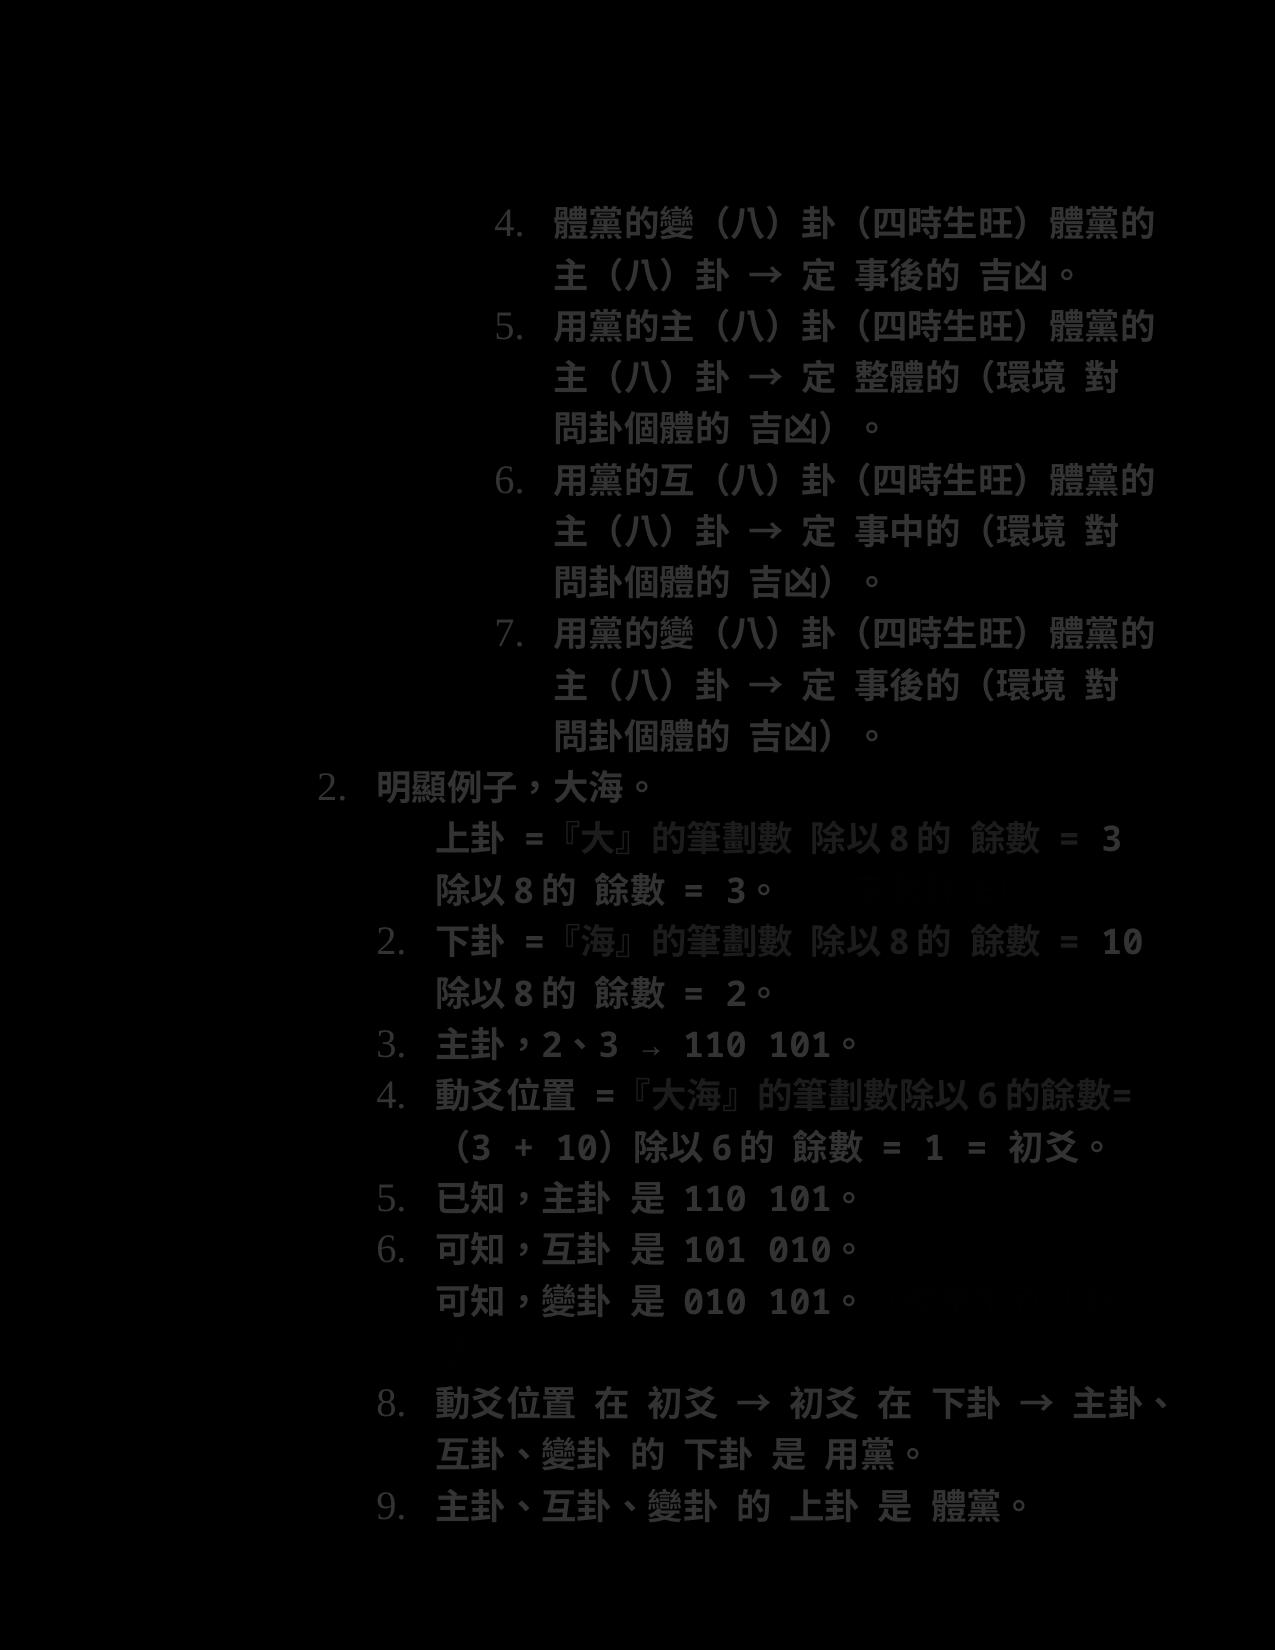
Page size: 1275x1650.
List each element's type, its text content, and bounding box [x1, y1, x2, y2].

list 體黨的變（八）卦（四時生旺）體黨的主（八）卦 → 定 事後的 吉凶。 [494, 196, 1157, 298]
list 主卦，2、3 → 110 101。 [376, 1016, 1157, 1068]
list 動爻位置 =『大海』的筆劃數除以6的餘數=（3 + 10）除以6的 餘數 = 1 = 初爻。 [376, 1068, 1157, 1170]
list 用黨的互（八）卦（四時生旺）體黨的主（八）卦 → 定 事中的（環境 對 問卦個體的 吉凶）。 [494, 452, 1157, 606]
list 用黨的變（八）卦（四時生旺）體黨的主（八）卦 → 定 事後的（環境 對 問卦個體的 吉凶）。 [494, 606, 1157, 759]
list 明顯例子，大海。 [317, 759, 1157, 811]
list 下卦 =『海』的筆劃數 除以8的 餘數 = 10 除以8的 餘數 = 2。 [376, 913, 1157, 1016]
list 動爻位置 在 初爻 → 初爻 在 下卦 → 主卦、互卦、變卦 的 下卦 是 用黨。 [376, 1376, 1157, 1478]
list 已知，主卦 是 110 101。 [376, 1170, 1157, 1222]
list 可知，互卦 是 101 010。 [376, 1222, 1157, 1273]
list 主卦、互卦、變卦 的 上卦 是 體黨。 [376, 1478, 1157, 1529]
list 用黨的主（八）卦（四時生旺）體黨的主（八）卦 → 定 整體的（環境 對 問卦個體的 吉凶）。 [494, 298, 1157, 452]
list 可知，變卦 是 010 101。（體用生克斷卦法） [376, 1273, 1157, 1376]
list 上卦 =『大』的筆劃數 除以8的 餘數 = 3 除以8的 餘數 = 3。（二字起卦法） [376, 811, 1157, 913]
